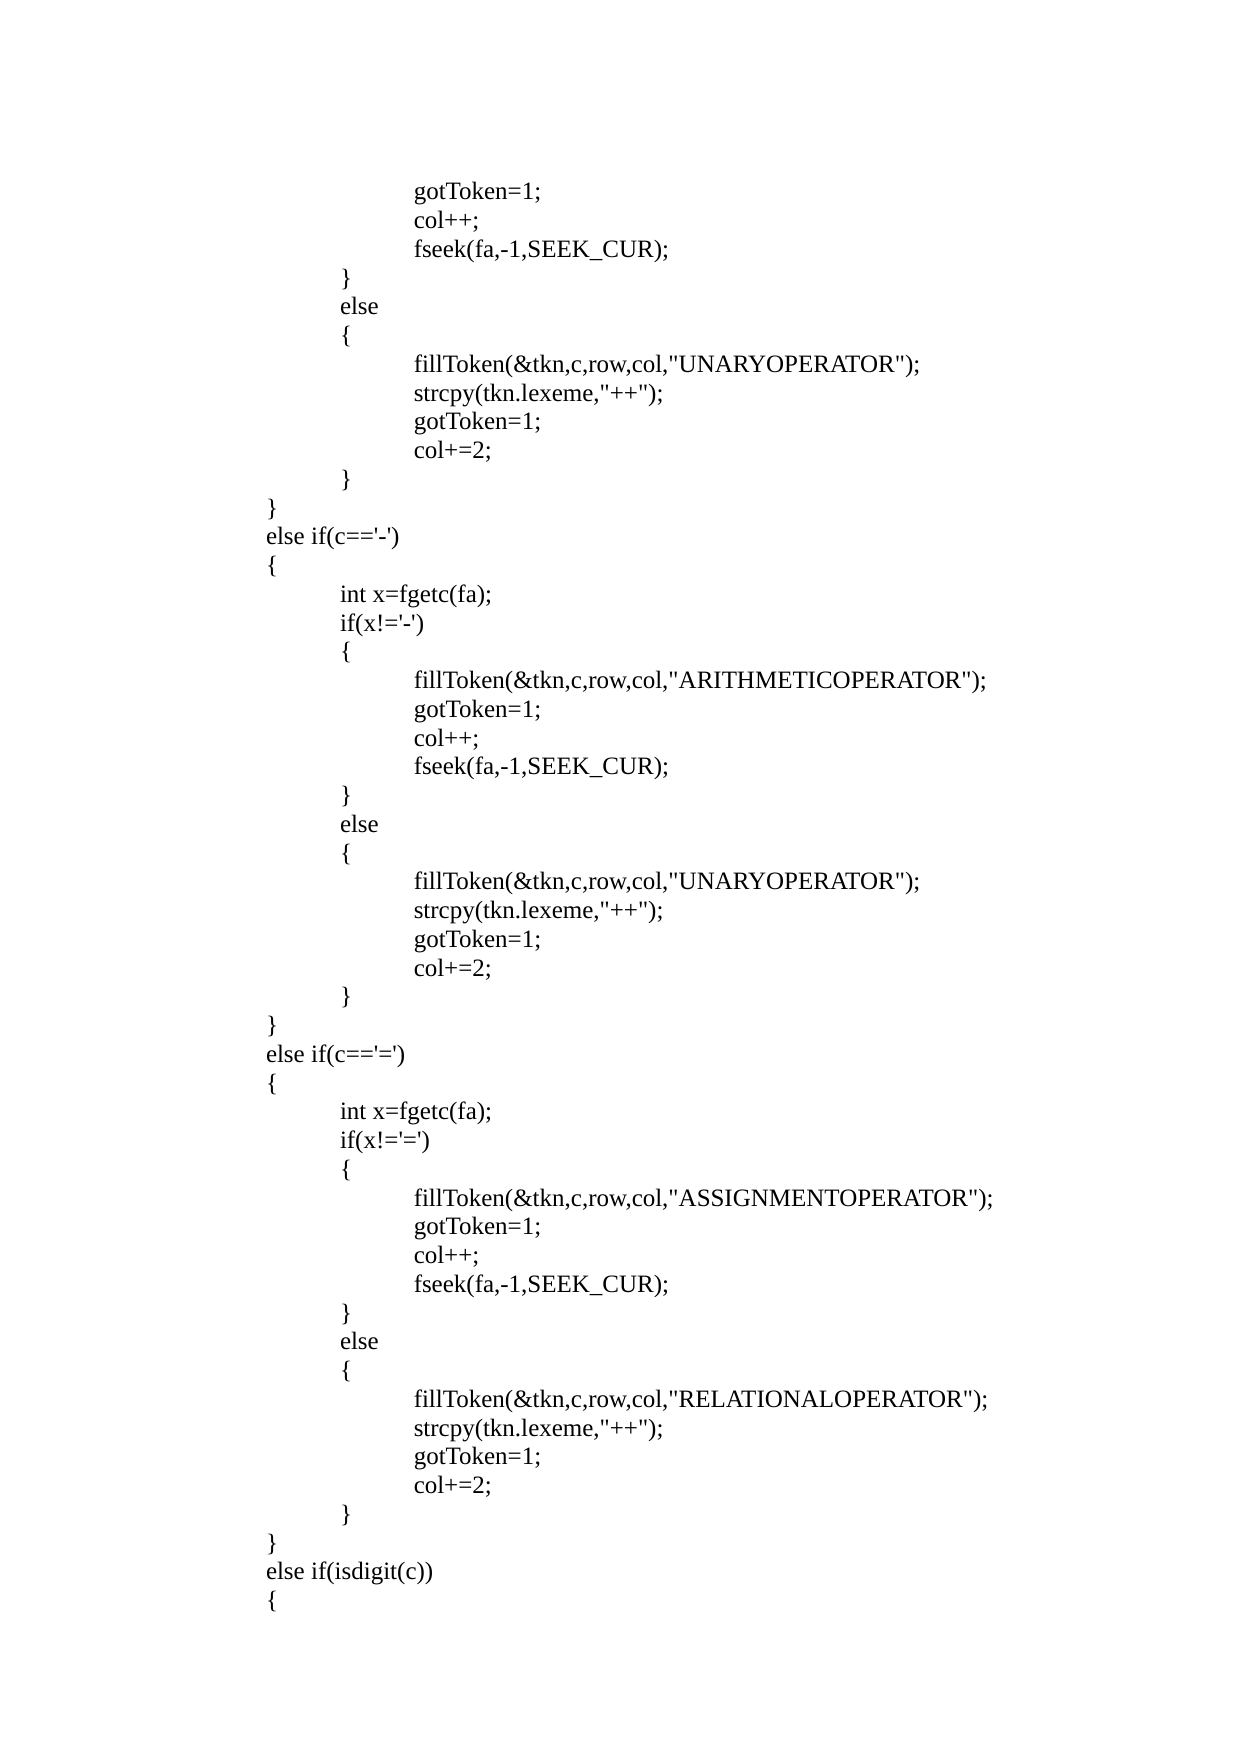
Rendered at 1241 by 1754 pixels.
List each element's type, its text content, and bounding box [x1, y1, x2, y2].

text fillToken(&tkn,c,row,col,"RELATIONALOPERATOR"); [118, 1384, 1122, 1413]
text } [118, 1298, 1122, 1326]
text col+=2; [118, 435, 1122, 464]
text { [118, 636, 1122, 665]
text { [118, 838, 1122, 866]
text } [118, 1528, 1122, 1556]
text else if(c=='-') [118, 521, 1122, 550]
text } [118, 263, 1122, 291]
text col+=2; [118, 953, 1122, 981]
text fillToken(&tkn,c,row,col,"ARITHMETICOPERATOR"); [118, 665, 1122, 694]
text } [118, 493, 1122, 521]
text else if(c=='=') [118, 1039, 1122, 1068]
text { [118, 550, 1122, 579]
text gotToken=1; [118, 924, 1122, 953]
text col++; [118, 1240, 1122, 1269]
text { [118, 1068, 1122, 1096]
text if(x!='=') [118, 1125, 1122, 1154]
text int x=fgetc(fa); [118, 1096, 1122, 1125]
text fillToken(&tkn,c,row,col,"UNARYOPERATOR"); [118, 349, 1122, 378]
text fillToken(&tkn,c,row,col,"ASSIGNMENTOPERATOR"); [118, 1183, 1122, 1211]
text col+=2; [118, 1470, 1122, 1499]
text strcpy(tkn.lexeme,"++"); [118, 378, 1122, 406]
text else [118, 809, 1122, 838]
text { [118, 1154, 1122, 1183]
text fseek(fa,-1,SEEK_CUR); [118, 1269, 1122, 1298]
text else [118, 1326, 1122, 1355]
text col++; [118, 205, 1122, 234]
text { [118, 320, 1122, 349]
text else [118, 291, 1122, 320]
text int x=fgetc(fa); [118, 579, 1122, 608]
text fillToken(&tkn,c,row,col,"UNARYOPERATOR"); [118, 866, 1122, 895]
text gotToken=1; [118, 694, 1122, 723]
text } [118, 464, 1122, 493]
text col++; [118, 723, 1122, 751]
text gotToken=1; [118, 1211, 1122, 1240]
text gotToken=1; [118, 176, 1122, 205]
text } [118, 981, 1122, 1010]
text gotToken=1; [118, 1441, 1122, 1470]
text fseek(fa,-1,SEEK_CUR); [118, 751, 1122, 780]
text { [118, 1585, 1122, 1614]
text } [118, 1499, 1122, 1528]
text gotToken=1; [118, 406, 1122, 435]
text if(x!='-') [118, 608, 1122, 636]
text strcpy(tkn.lexeme,"++"); [118, 895, 1122, 924]
text { [118, 1355, 1122, 1384]
text strcpy(tkn.lexeme,"++"); [118, 1413, 1122, 1441]
text else if(isdigit(c)) [118, 1556, 1122, 1585]
text } [118, 780, 1122, 809]
text fseek(fa,-1,SEEK_CUR); [118, 234, 1122, 263]
text } [118, 1010, 1122, 1039]
